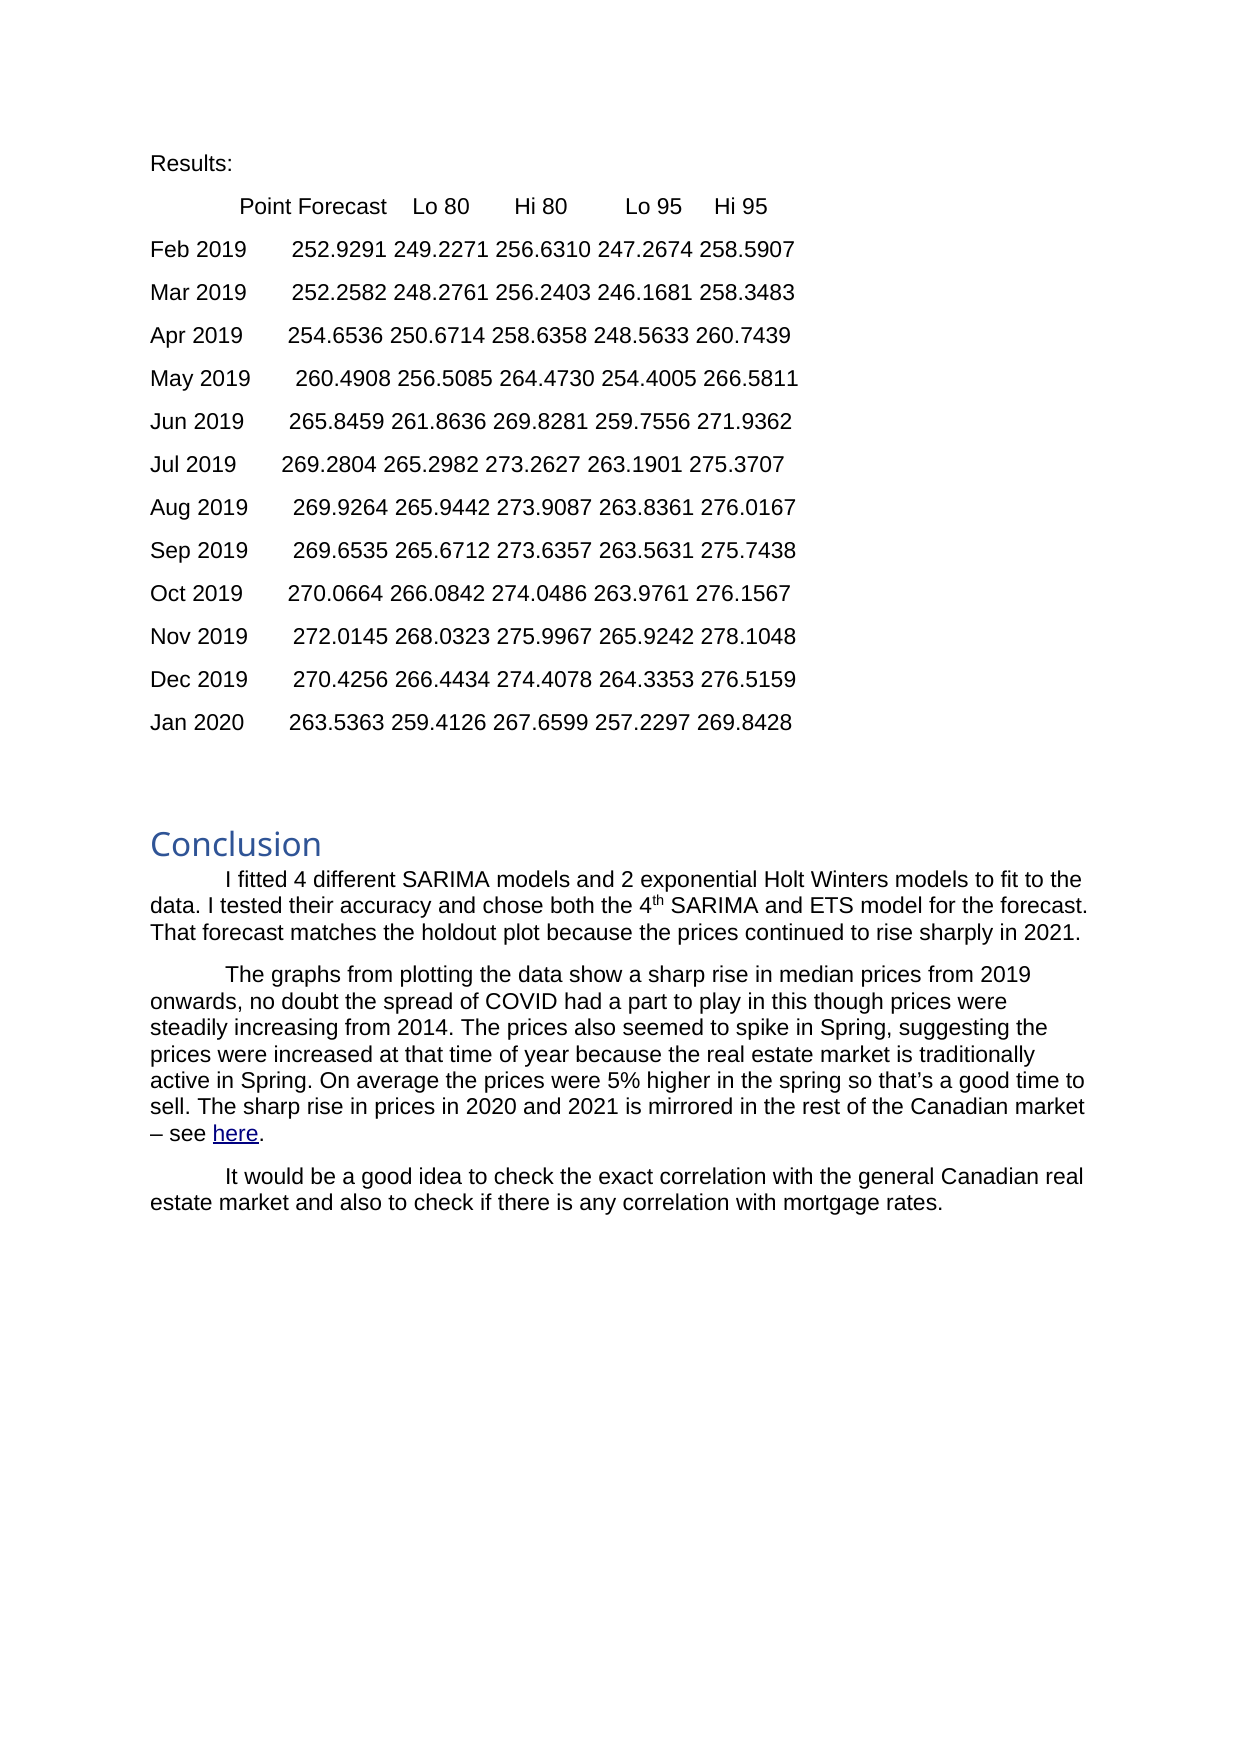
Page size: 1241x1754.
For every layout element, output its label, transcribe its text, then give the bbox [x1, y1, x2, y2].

text Aug 2019 269.9264 265.9442 273.9087 263.8361 276.0167 [150, 494, 1090, 521]
text Apr 2019 254.6536 250.6714 258.6358 248.5633 260.7439 [150, 322, 1090, 348]
text The graphs from plotting the data show a sharp rise in median prices from 2019 onwards, no doubt the spread of COVID had a part to play in this though prices were steadily increasing from 2014. The prices also seemed to spike in Spring, suggesting the prices were increased at that time of year because the real estate market is traditionally active in Spring. On average the prices were 5% higher in the spring so that’s a good time to sell. The sharp rise in prices in 2020 and 2021 is mirrored in the rest of the Canadian market – see here. [150, 961, 1090, 1146]
text Oct 2019 270.0664 266.0842 274.0486 263.9761 276.1567 [150, 580, 1090, 607]
text I fitted 4 different SARIMA models and 2 exponential Holt Winters models to fit to the data. I tested their accuracy and chose both the 4th SARIMA and ETS model for the forecast. That forecast matches the holdout plot because the prices continued to rise sharply in 2021. [150, 866, 1090, 945]
text May 2019 260.4908 256.5085 264.4730 254.4005 266.5811 [150, 365, 1090, 391]
text It would be a good idea to check the exact correlation with the general Canadian real estate market and also to check if there is any correlation with mortgage rates. [150, 1163, 1090, 1215]
text Jun 2019 265.8459 261.8636 269.8281 259.7556 271.9362 [150, 408, 1090, 434]
text Jul 2019 269.2804 265.2982 273.2627 263.1901 275.3707 [150, 451, 1090, 477]
text Nov 2019 272.0145 268.0323 275.9967 265.9242 278.1048 [150, 623, 1090, 649]
text Mar 2019 252.2582 248.2761 256.2403 246.1681 258.3483 [150, 279, 1090, 305]
text Feb 2019 252.9291 249.2271 256.6310 247.2674 258.5907 [150, 236, 1090, 262]
text Point Forecast Lo 80 Hi 80 Lo 95 Hi 95 [150, 193, 1090, 219]
text Jan 2020 263.5363 259.4126 267.6599 257.2297 269.8428 [150, 709, 1090, 736]
text Dec 2019 270.4256 266.4434 274.4078 264.3353 276.5159 [150, 666, 1090, 693]
subtitle Conclusion [150, 820, 1090, 866]
text Sep 2019 269.6535 265.6712 273.6357 263.5631 275.7438 [150, 537, 1090, 563]
text Results: [150, 150, 1090, 176]
